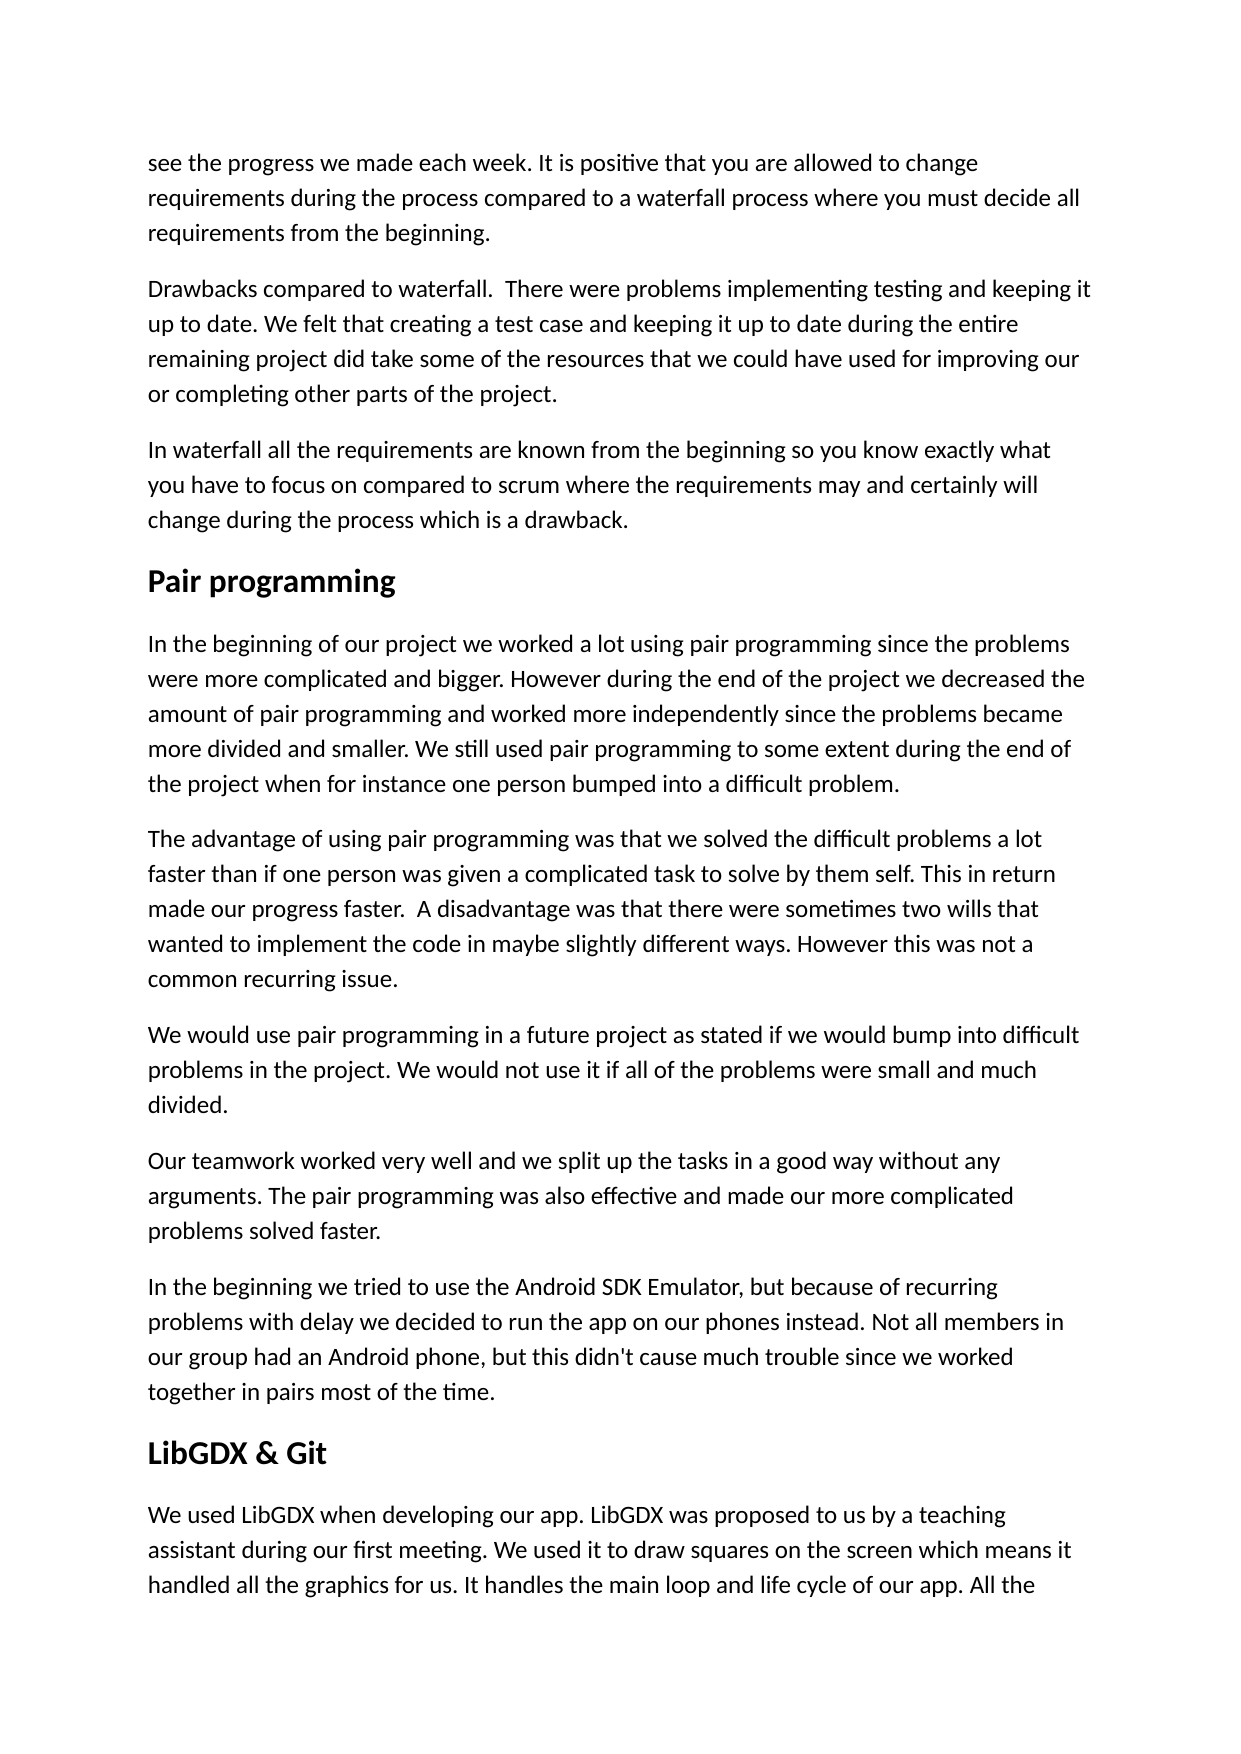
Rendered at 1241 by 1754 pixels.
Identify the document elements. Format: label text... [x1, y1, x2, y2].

text In the beginning we tried to use the Android SDK Emulator, but because of recurring problems with delay we decided to run the app on our phones instead. Not all members in our group had an Android phone, but this didn't cause much trouble since we worked together in pairs most of the time. [148, 1271, 1093, 1407]
text We used LibGDX when developing our app. LibGDX was proposed to us by a teaching assistant during our first meeting. We used it to draw squares on the screen which means it handled all the graphics for us. It handles the main loop and life cycle of our app. All the [148, 1499, 1093, 1600]
text The advantage of using pair programming was that we solved the difficult problems a lot faster than if one person was given a complicated task to solve by them self. This in return made our progress faster. A disadvantage was that there were sometimes two wills that wanted to implement the code in maybe slightly different ways. However this was not a common recurring issue. [148, 823, 1093, 994]
text Pair programming [148, 560, 1093, 601]
text LibGDX & Git [148, 1432, 1093, 1473]
text Drawbacks compared to waterfall. There were problems implementing testing and keeping it up to date. We felt that creating a test case and keeping it up to date during the entire remaining project did take some of the resources that we could have used for improving our or completing other parts of the project. [148, 273, 1093, 409]
text In the beginning of our project we worked a lot using pair programming since the problems were more complicated and bigger. However during the end of the project we decreased the amount of pair programming and worked more independently since the problems became more divided and smaller. We still used pair programming to some extent during the end of the project when for instance one person bumped into a difficult problem. [148, 628, 1093, 798]
text Our teamwork worked very well and we split up the tasks in a good way without any arguments. The pair programming was also effective and made our more complicated problems solved faster. [148, 1145, 1093, 1246]
text We would use pair programming in a future project as stated if we would bump into difficult problems in the project. We would not use it if all of the problems were small and much divided. [148, 1019, 1093, 1120]
text see the progress we made each week. It is positive that you are allowed to change requirements during the process compared to a waterfall process where you must decide all requirements from the beginning. [148, 148, 1093, 248]
text In waterfall all the requirements are known from the beginning so you know exactly what you have to focus on compared to scrum where the requirements may and certainly will change during the process which is a drawback. [148, 434, 1093, 535]
